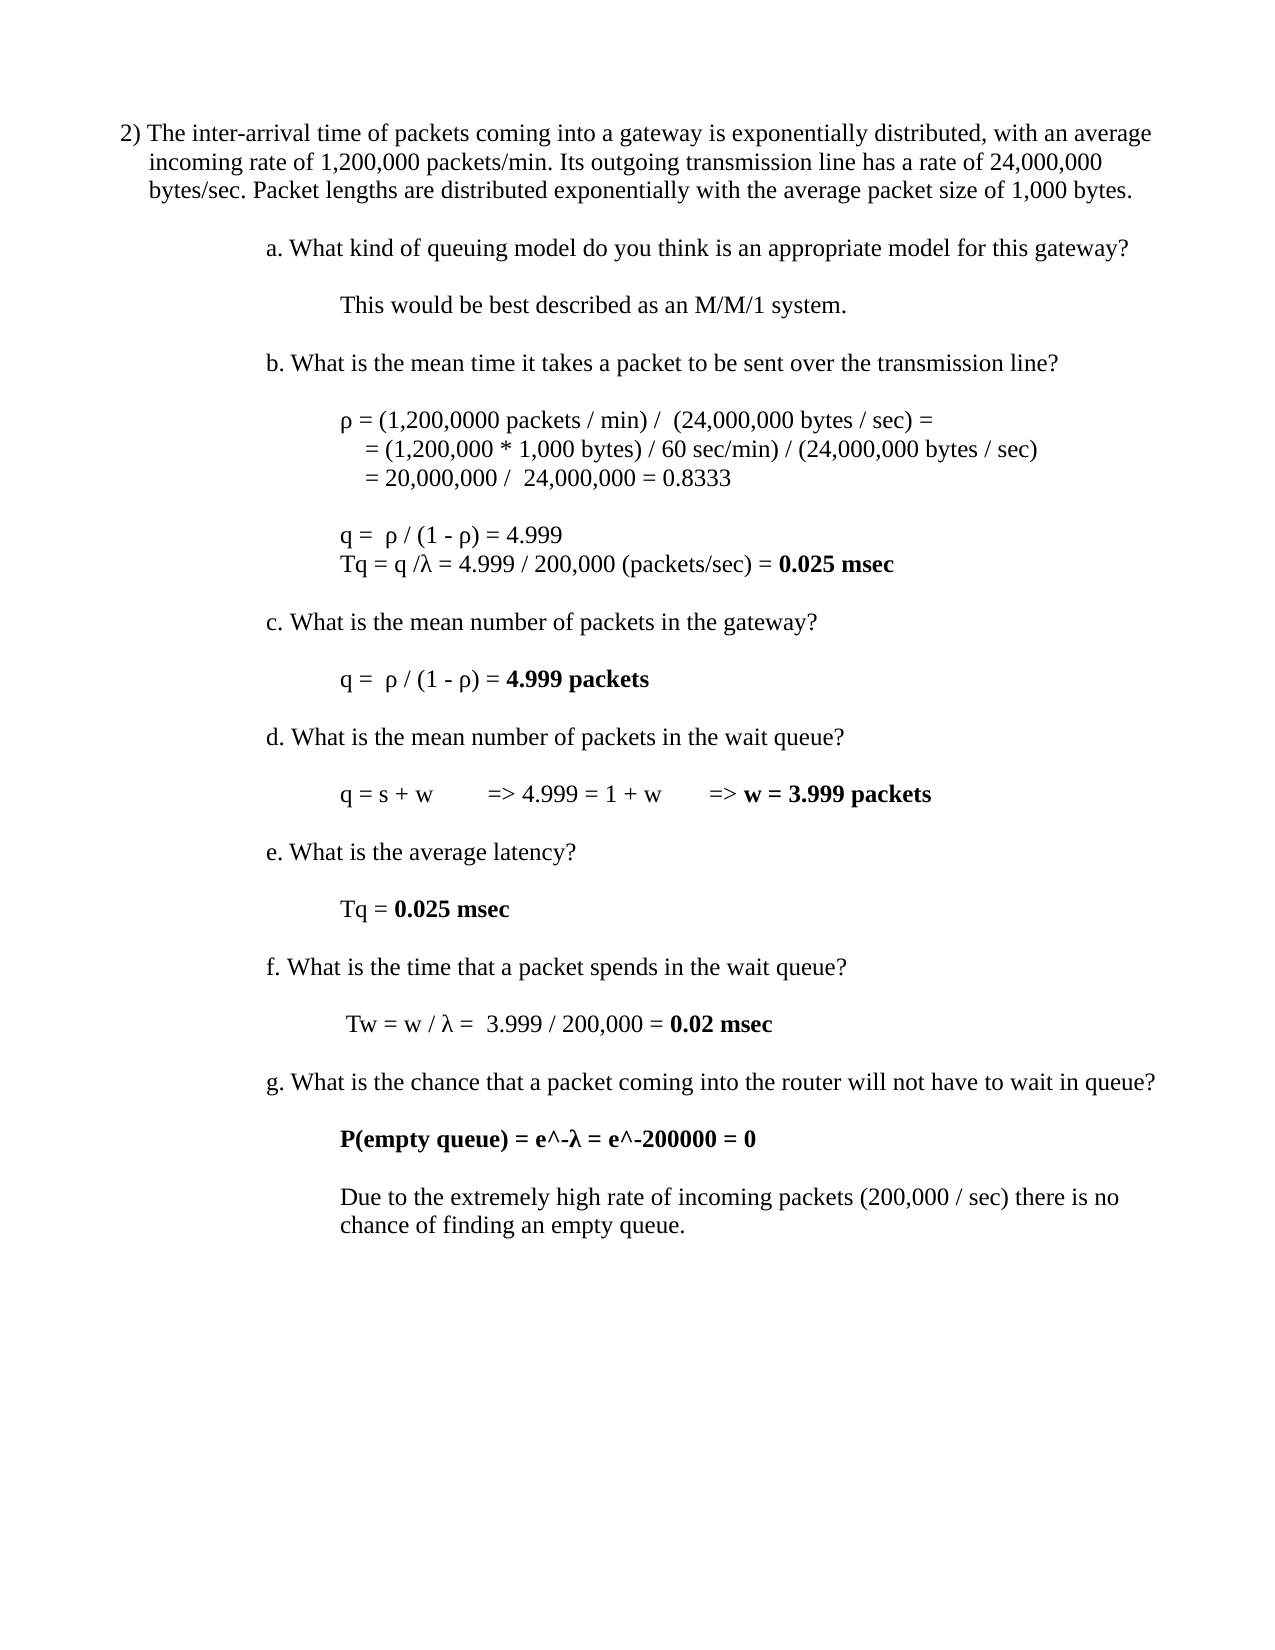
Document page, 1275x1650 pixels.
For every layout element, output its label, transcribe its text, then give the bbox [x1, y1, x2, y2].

text P(empty queue) = e^-λ = e^-200000 = 0 [118, 1124, 1157, 1153]
text Tq = 0.025 msec [118, 894, 1157, 923]
text g. What is the chance that a packet coming into the router will not have to wait in queue? [118, 1067, 1157, 1096]
text = 20,000,000 / 24,000,000 = 0.8333 [118, 463, 1157, 492]
text = (1,200,000 * 1,000 bytes) / 60 sec/min) / (24,000,000 bytes / sec) [118, 434, 1157, 463]
text e. What is the average latency? [118, 837, 1157, 866]
text c. What is the mean number of packets in the gateway? [118, 607, 1157, 636]
text Tw = w / λ = 3.999 / 200,000 = 0.02 msec [118, 1009, 1157, 1038]
text Tq = q /λ = 4.999 / 200,000 (packets/sec) = 0.025 msec [118, 549, 1157, 578]
text 2) The inter-arrival time of packets coming into a gateway is exponentially distributed, with an average incoming rate of 1,200,000 packets/min. Its outgoing transmission line has a rate of 24,000,000 bytes/sec. Packet lengths are distributed exponentially with the average packet size of 1,000 bytes. [120, 118, 1157, 204]
text a. What kind of queuing model do you think is an appropriate model for this gateway? [118, 233, 1157, 262]
text ρ = (1,200,0000 packets / min) / (24,000,000 bytes / sec) = [118, 406, 1157, 434]
text b. What is the mean time it takes a packet to be sent over the transmission line? [118, 348, 1157, 377]
text This would be best described as an M/M/1 system. [118, 291, 1157, 319]
text q = s + w => 4.999 = 1 + w => w = 3.999 packets [118, 779, 1157, 808]
text f. What is the time that a packet spends in the wait queue? [118, 952, 1157, 981]
text d. What is the mean number of packets in the wait queue? [118, 722, 1157, 751]
text Due to the extremely high rate of incoming packets (200,000 / sec) there is no chance of finding an empty queue. [118, 1182, 1157, 1239]
text q = ρ / (1 - ρ) = 4.999 [118, 521, 1157, 549]
text q = ρ / (1 - ρ) = 4.999 packets [118, 664, 1157, 693]
